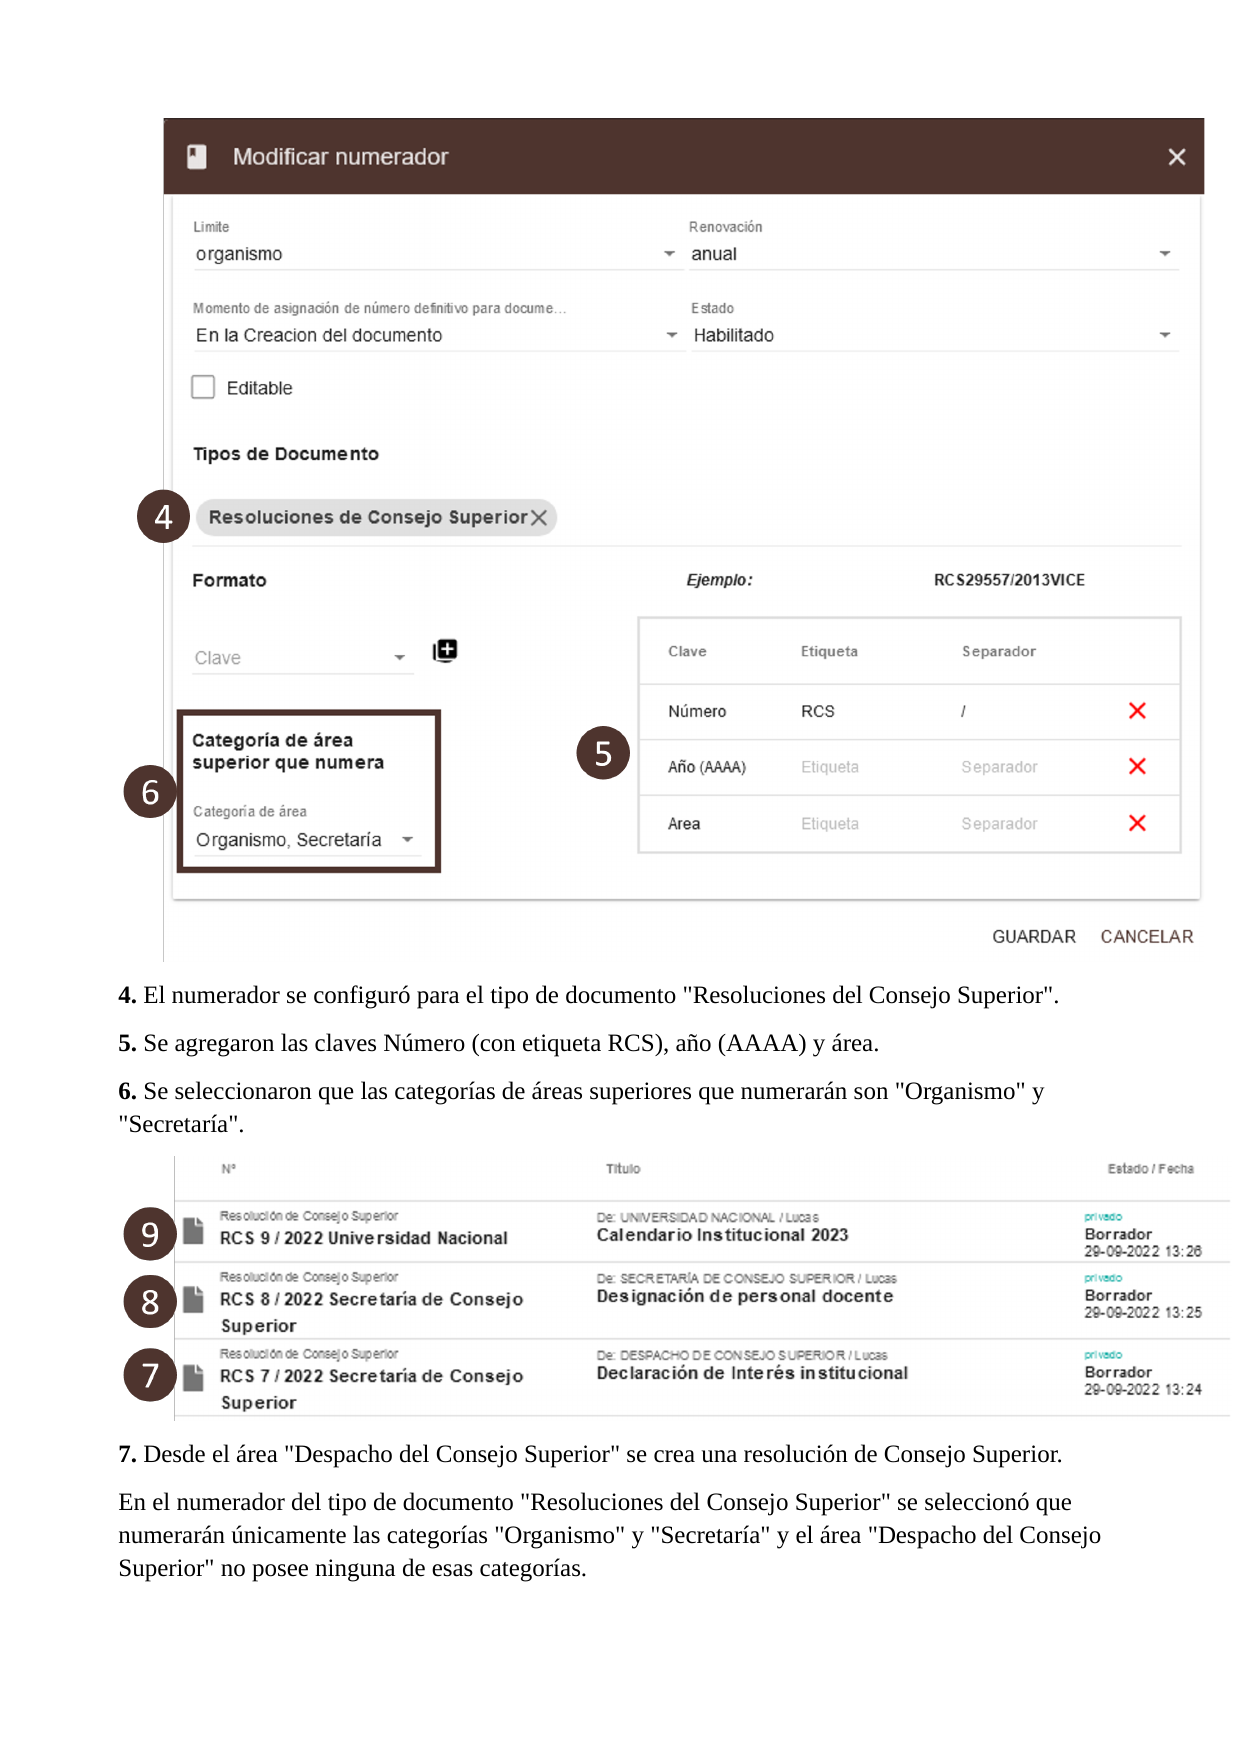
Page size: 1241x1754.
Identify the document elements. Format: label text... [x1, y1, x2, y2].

text En el numerador del tipo de documento "Resoluciones del Consejo Superior" se seleccionó que numerarán únicamente las categorías "Organismo" y "Secretaría" y el área "Despacho del Consejo Superior" no posee ninguna de esas categorías. [118, 1487, 1122, 1582]
text 5. Se agregaron las claves Número (con etiqueta RCS), año (AAAA) y área. [118, 1028, 1122, 1057]
picture [118, 118, 1205, 962]
picture [118, 1156, 1233, 1421]
text 7. Desde el área "Despacho del Consejo Superior" se crea una resolución de Consejo Superior. [118, 1439, 1122, 1468]
text 4. El numerador se configuró para el tipo de documento "Resoluciones del Consejo Superior". [118, 981, 1122, 1009]
text 6. Se seleccionaron que las categorías de áreas superiores que numerarán son "Organismo" y "Secretaría". [118, 1076, 1122, 1138]
